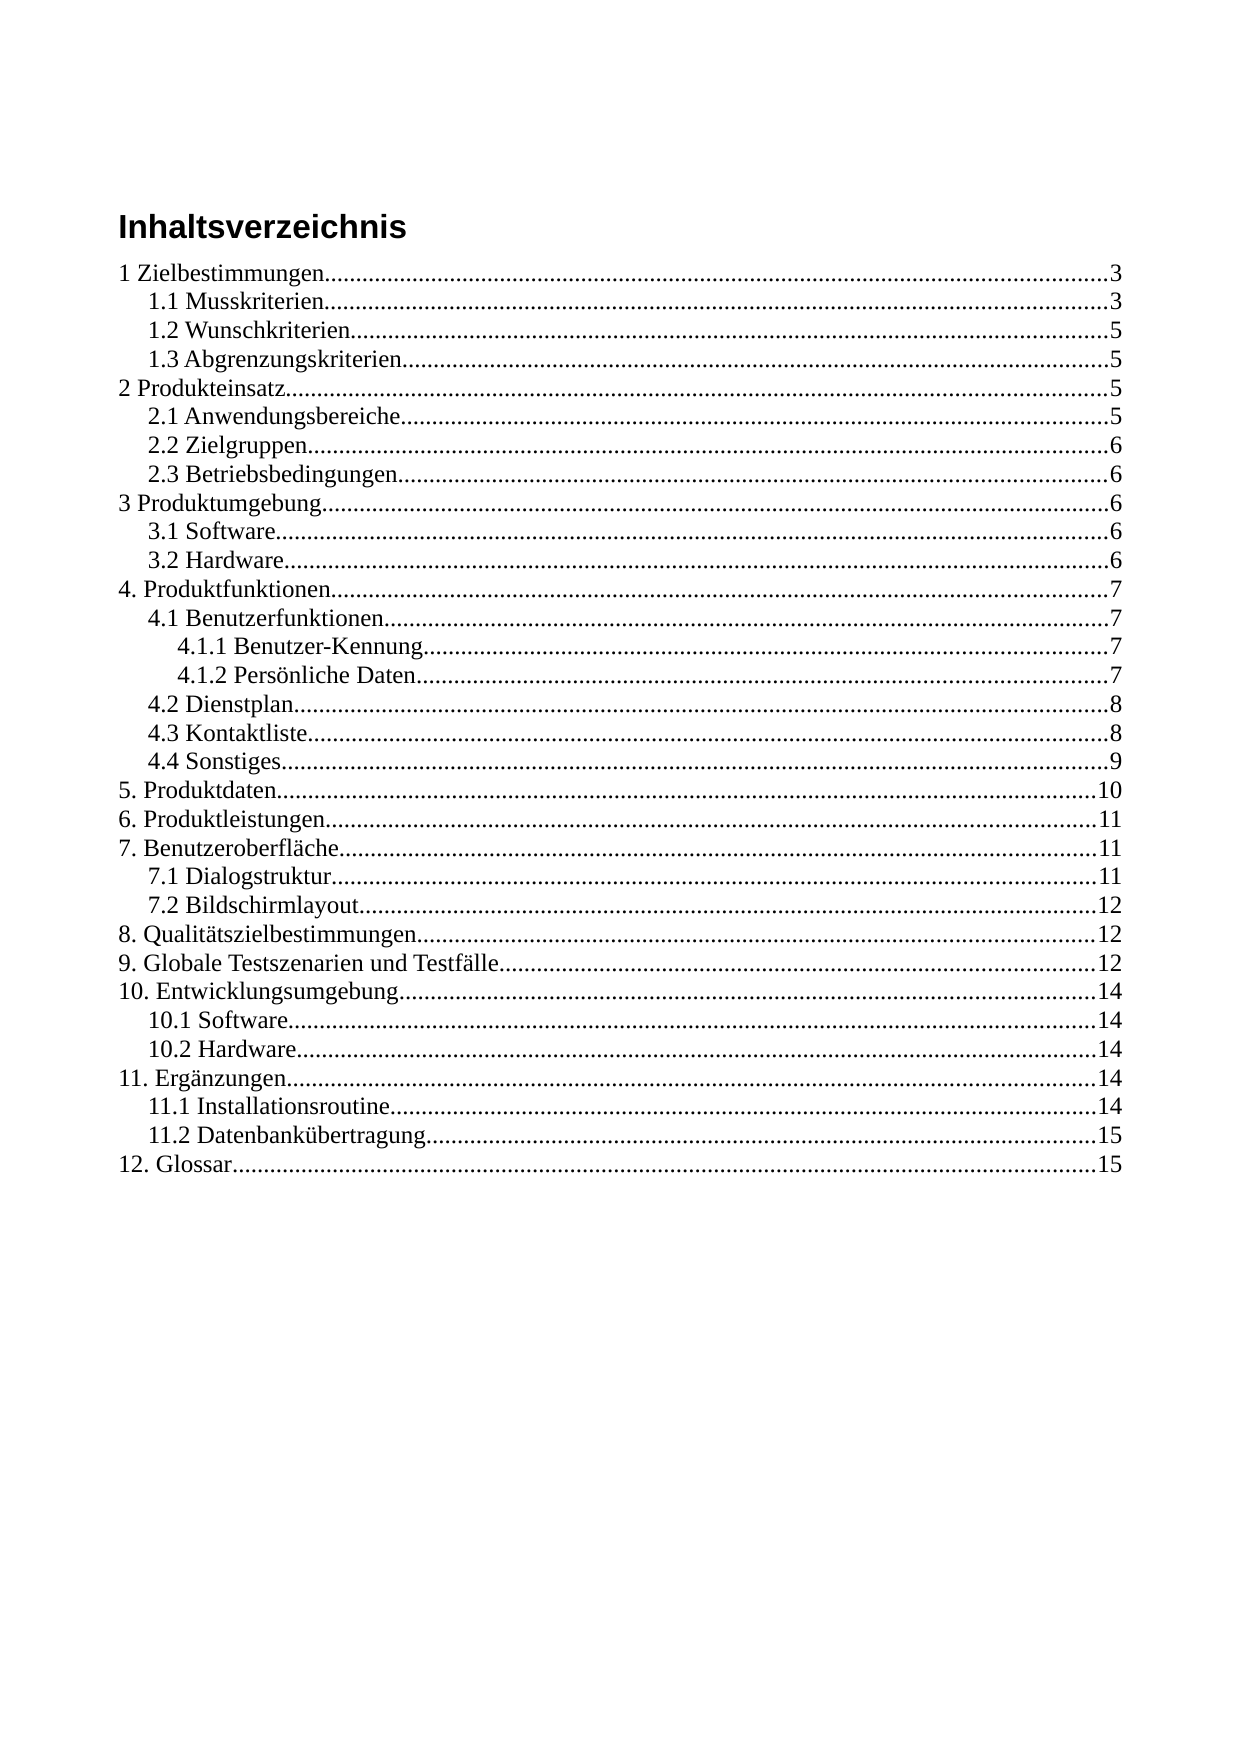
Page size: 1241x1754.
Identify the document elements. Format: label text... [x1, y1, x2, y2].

text 4. Produktfunktionen 7 [118, 574, 1122, 603]
text 7.1 Dialogstruktur 11 [148, 861, 1122, 890]
text 1.1 Musskriterien 3 [148, 286, 1122, 315]
text 10. Entwicklungsumgebung 14 [118, 976, 1122, 1005]
text 3.1 Software 6 [148, 516, 1122, 545]
text 1.3 Abgrenzungskriterien 5 [148, 344, 1122, 373]
subtitle Inhaltsverzeichnis [118, 207, 1122, 245]
text 2.3 Betriebsbedingungen 6 [148, 459, 1122, 488]
text 7.2 Bildschirmlayout 12 [148, 890, 1122, 919]
text 2.2 Zielgruppen 6 [148, 430, 1122, 459]
text 2 Produkteinsatz 5 [118, 373, 1122, 401]
text 4.2 Dienstplan 8 [148, 689, 1122, 718]
text 10.2 Hardware 14 [148, 1034, 1122, 1063]
text 6. Produktleistungen 11 [118, 804, 1122, 833]
text 7. Benutzeroberfläche 11 [118, 833, 1122, 861]
text 8. Qualitätszielbestimmungen 12 [118, 919, 1122, 948]
text 2.1 Anwendungsbereiche 5 [148, 401, 1122, 430]
text 3 Produktumgebung 6 [118, 488, 1122, 516]
text 4.3 Kontaktliste 8 [148, 718, 1122, 746]
text 10.1 Software 14 [148, 1005, 1122, 1034]
text 1.2 Wunschkriterien 5 [148, 315, 1122, 344]
text 11.2 Datenbankübertragung 15 [148, 1120, 1122, 1149]
text 3.2 Hardware 6 [148, 545, 1122, 574]
text 12. Glossar 15 [118, 1149, 1122, 1178]
text 4.4 Sonstiges 9 [148, 746, 1122, 775]
text 9. Globale Testszenarien und Testfälle 12 [118, 948, 1122, 976]
text 11.1 Installationsroutine 14 [148, 1091, 1122, 1120]
text 4.1.2 Persönliche Daten 7 [177, 660, 1122, 689]
text 4.1.1 Benutzer-Kennung 7 [177, 631, 1122, 660]
text 4.1 Benutzerfunktionen 7 [148, 603, 1122, 631]
text 5. Produktdaten 10 [118, 775, 1122, 804]
text 1 Zielbestimmungen 3 [118, 258, 1122, 286]
text 11. Ergänzungen 14 [118, 1063, 1122, 1091]
